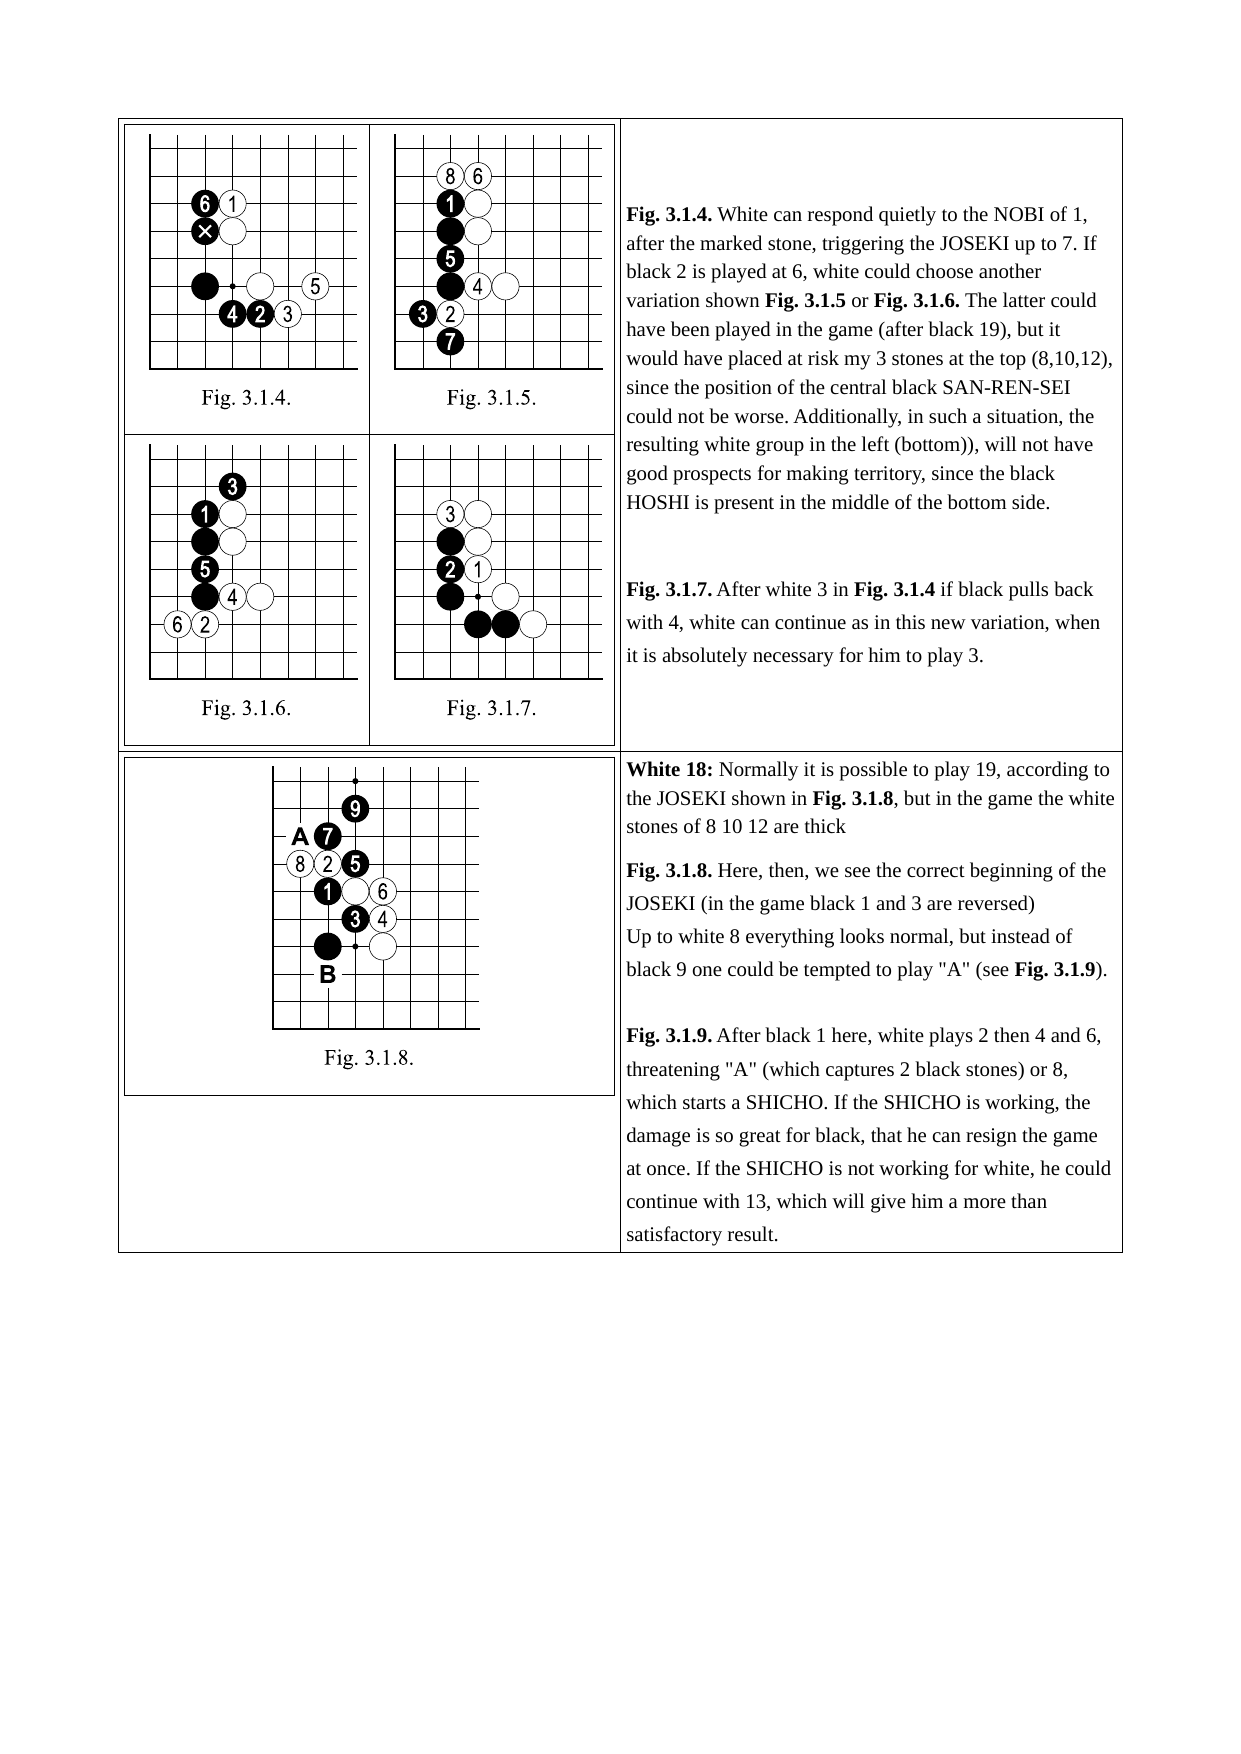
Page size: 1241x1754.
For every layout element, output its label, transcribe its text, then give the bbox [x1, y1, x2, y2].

table_header [119, 119, 620, 751]
table_cell [125, 435, 369, 745]
table_header [370, 125, 614, 434]
table_header Fig. 3.1.4. White can respond quietly to the NOBI of 1, after the marked stone, triggering the JOSEKI up to 7. If black 2 is played at 6, white could choose another variation shown Fig. 3.1.5 or Fig. 3.1.6. The latter could have been played in the game (after black 19), but it would have placed at risk my 3 stones at the top (8,10,12), since the position of the central black SAN-REN-SEI could not be worse. Additionally, in such a situation, the resulting white group in the left (bottom)), will not have good prospects for making territory, since the black HOSHI is present in the middle of the bottom side. Fig. 3.1.7. After white 3 in Fig. 3.1.4 if black pulls back with 4, white can continue as in this new variation, when it is absolutely necessary for him to play 3. [621, 119, 1122, 751]
table_cell White 18: Normally it is possible to play 19, according to the JOSEKI shown in Fig. 3.1.8, but in the game the white stones of 8 10 12 are thick Fig. 3.1.8. Here, then, we see the correct beginning of the JOSEKI (in the game black 1 and 3 are reversed) Up to white 8 everything looks normal, but instead of black 9 one could be tempted to play "A" (see Fig. 3.1.9). Fig. 3.1.9. After black 1 here, white plays 2 then 4 and 6, threatening "A" (which captures 2 black stones) or 8, which starts a SHICHO. If the SHICHO is working, the damage is so great for black, that he can resign the game at once. If the SHICHO is not working for white, he could continue with 13, which will give him a more than satisfactory result. [621, 752, 1122, 1252]
table_cell [119, 752, 620, 1252]
table_header [125, 125, 369, 434]
table_cell [370, 435, 614, 745]
table_header [125, 758, 614, 1094]
